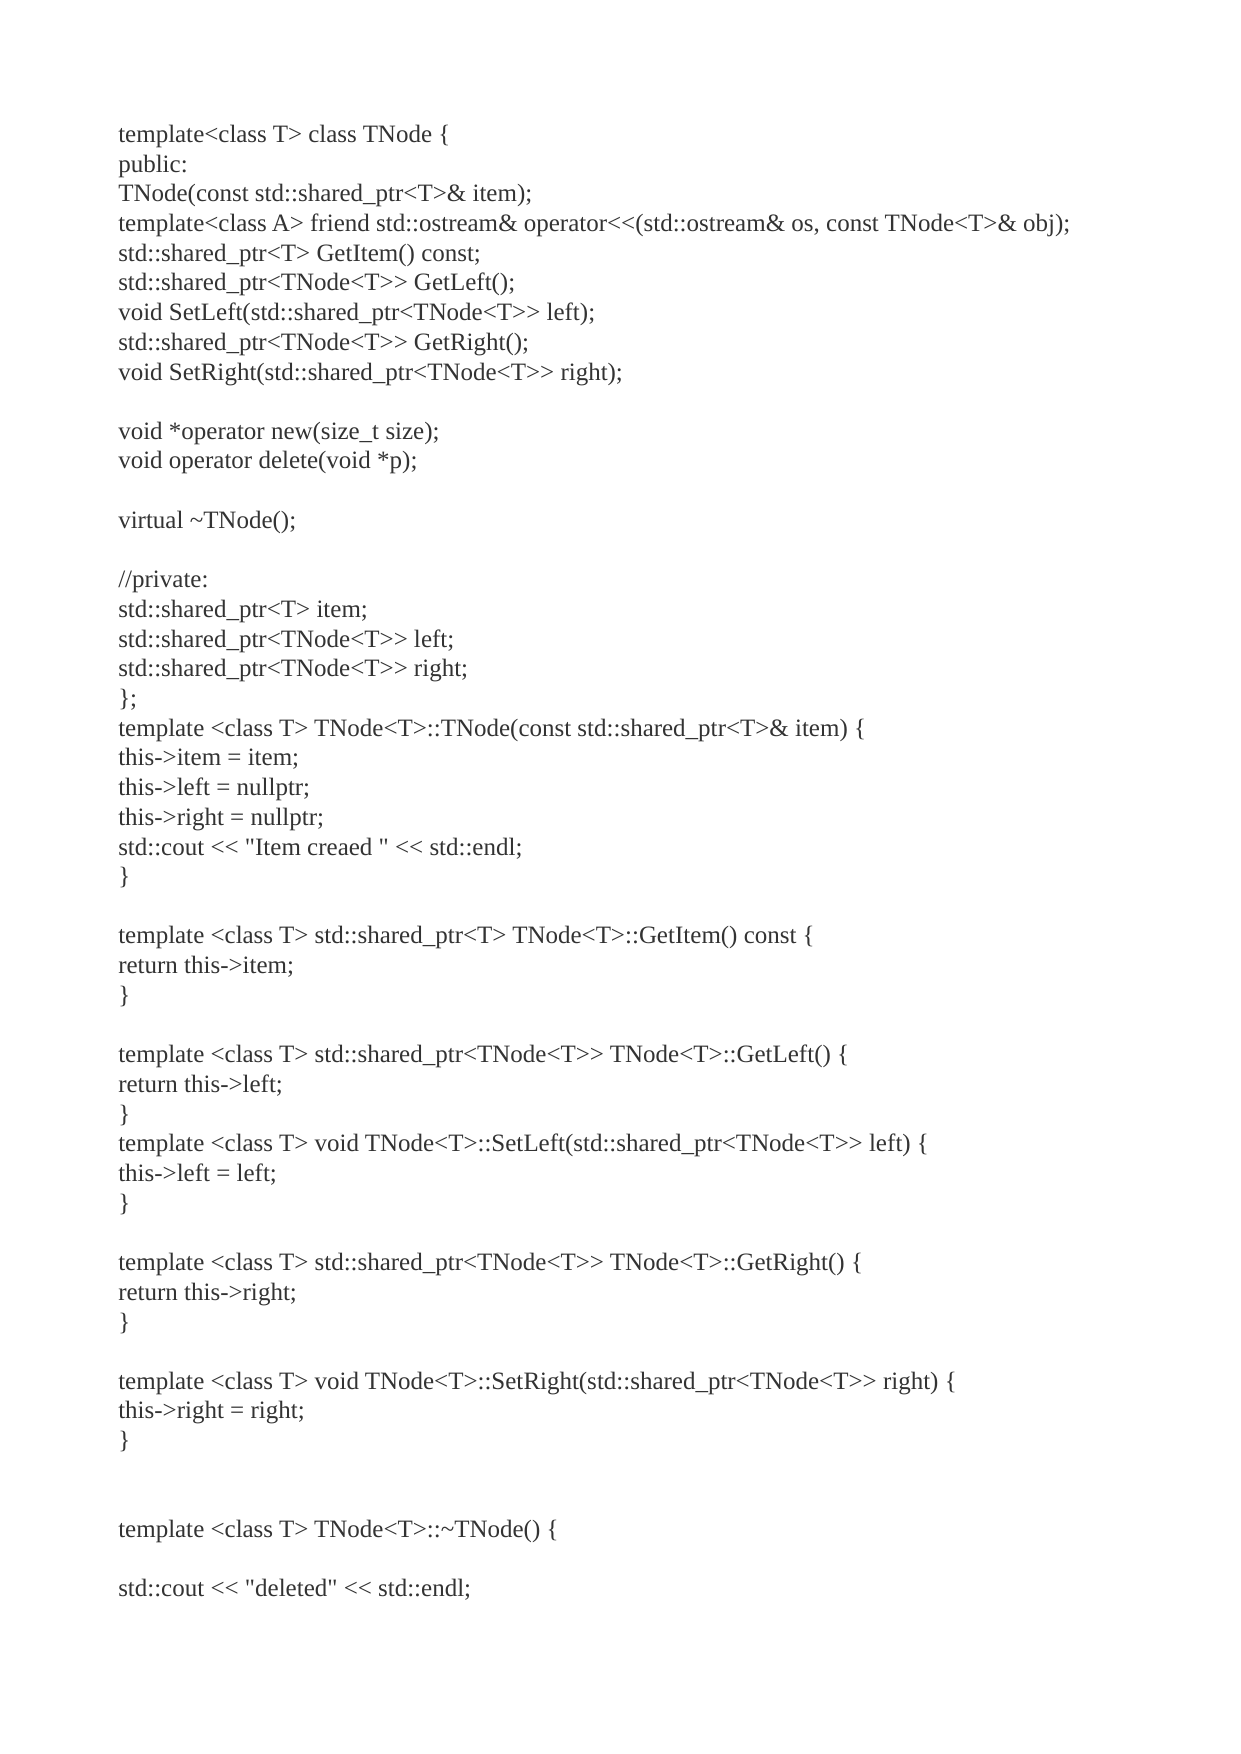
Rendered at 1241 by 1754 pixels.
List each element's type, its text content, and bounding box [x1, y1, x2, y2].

text } [118, 1306, 1122, 1335]
text this->left = left; [118, 1157, 1122, 1187]
text public: [118, 148, 1122, 177]
text template <class T> TNode<T>::TNode(const std::shared_ptr<T>& item) { [118, 712, 1122, 742]
text template<class T> class TNode { [118, 118, 1122, 148]
text std::shared_ptr<T> GetItem() const; [118, 237, 1122, 267]
text template<class A> friend std::ostream& operator<<(std::ostream& os, const TNode<T>& obj); [118, 207, 1122, 237]
text TNode(const std::shared_ptr<T>& item); [118, 177, 1122, 207]
text std::shared_ptr<TNode<T>> GetLeft(); [118, 267, 1122, 296]
text } [118, 1098, 1122, 1127]
text template <class T> std::shared_ptr<T> TNode<T>::GetItem() const { [118, 920, 1122, 949]
text virtual ~TNode(); [118, 504, 1122, 534]
text template <class T> TNode<T>::~TNode() { [118, 1513, 1122, 1543]
text template <class T> void TNode<T>::SetLeft(std::shared_ptr<TNode<T>> left) { [118, 1127, 1122, 1157]
text std::shared_ptr<T> item; [118, 593, 1122, 623]
text void SetLeft(std::shared_ptr<TNode<T>> left); [118, 296, 1122, 326]
text void SetRight(std::shared_ptr<TNode<T>> right); [118, 356, 1122, 385]
text this->right = nullptr; [118, 801, 1122, 831]
text //private: [118, 563, 1122, 593]
text } [118, 1424, 1122, 1454]
text return this->left; [118, 1068, 1122, 1098]
text std::cout << "Item creaed " << std::endl; [118, 831, 1122, 860]
text } [118, 1187, 1122, 1217]
text return this->right; [118, 1276, 1122, 1306]
text this->left = nullptr; [118, 771, 1122, 801]
text return this->item; [118, 949, 1122, 979]
text std::shared_ptr<TNode<T>> right; [118, 652, 1122, 682]
text std::shared_ptr<TNode<T>> GetRight(); [118, 326, 1122, 356]
text std::cout << "deleted" << std::endl; [118, 1573, 1122, 1602]
text template <class T> void TNode<T>::SetRight(std::shared_ptr<TNode<T>> right) { [118, 1365, 1122, 1395]
text std::shared_ptr<TNode<T>> left; [118, 623, 1122, 652]
text } [118, 860, 1122, 890]
text } [118, 979, 1122, 1009]
text }; [118, 682, 1122, 712]
text this->right = right; [118, 1395, 1122, 1424]
text template <class T> std::shared_ptr<TNode<T>> TNode<T>::GetLeft() { [118, 1038, 1122, 1068]
text template <class T> std::shared_ptr<TNode<T>> TNode<T>::GetRight() { [118, 1246, 1122, 1276]
text this->item = item; [118, 742, 1122, 771]
text void *operator new(size_t size); [118, 415, 1122, 445]
text void operator delete(void *p); [118, 445, 1122, 474]
